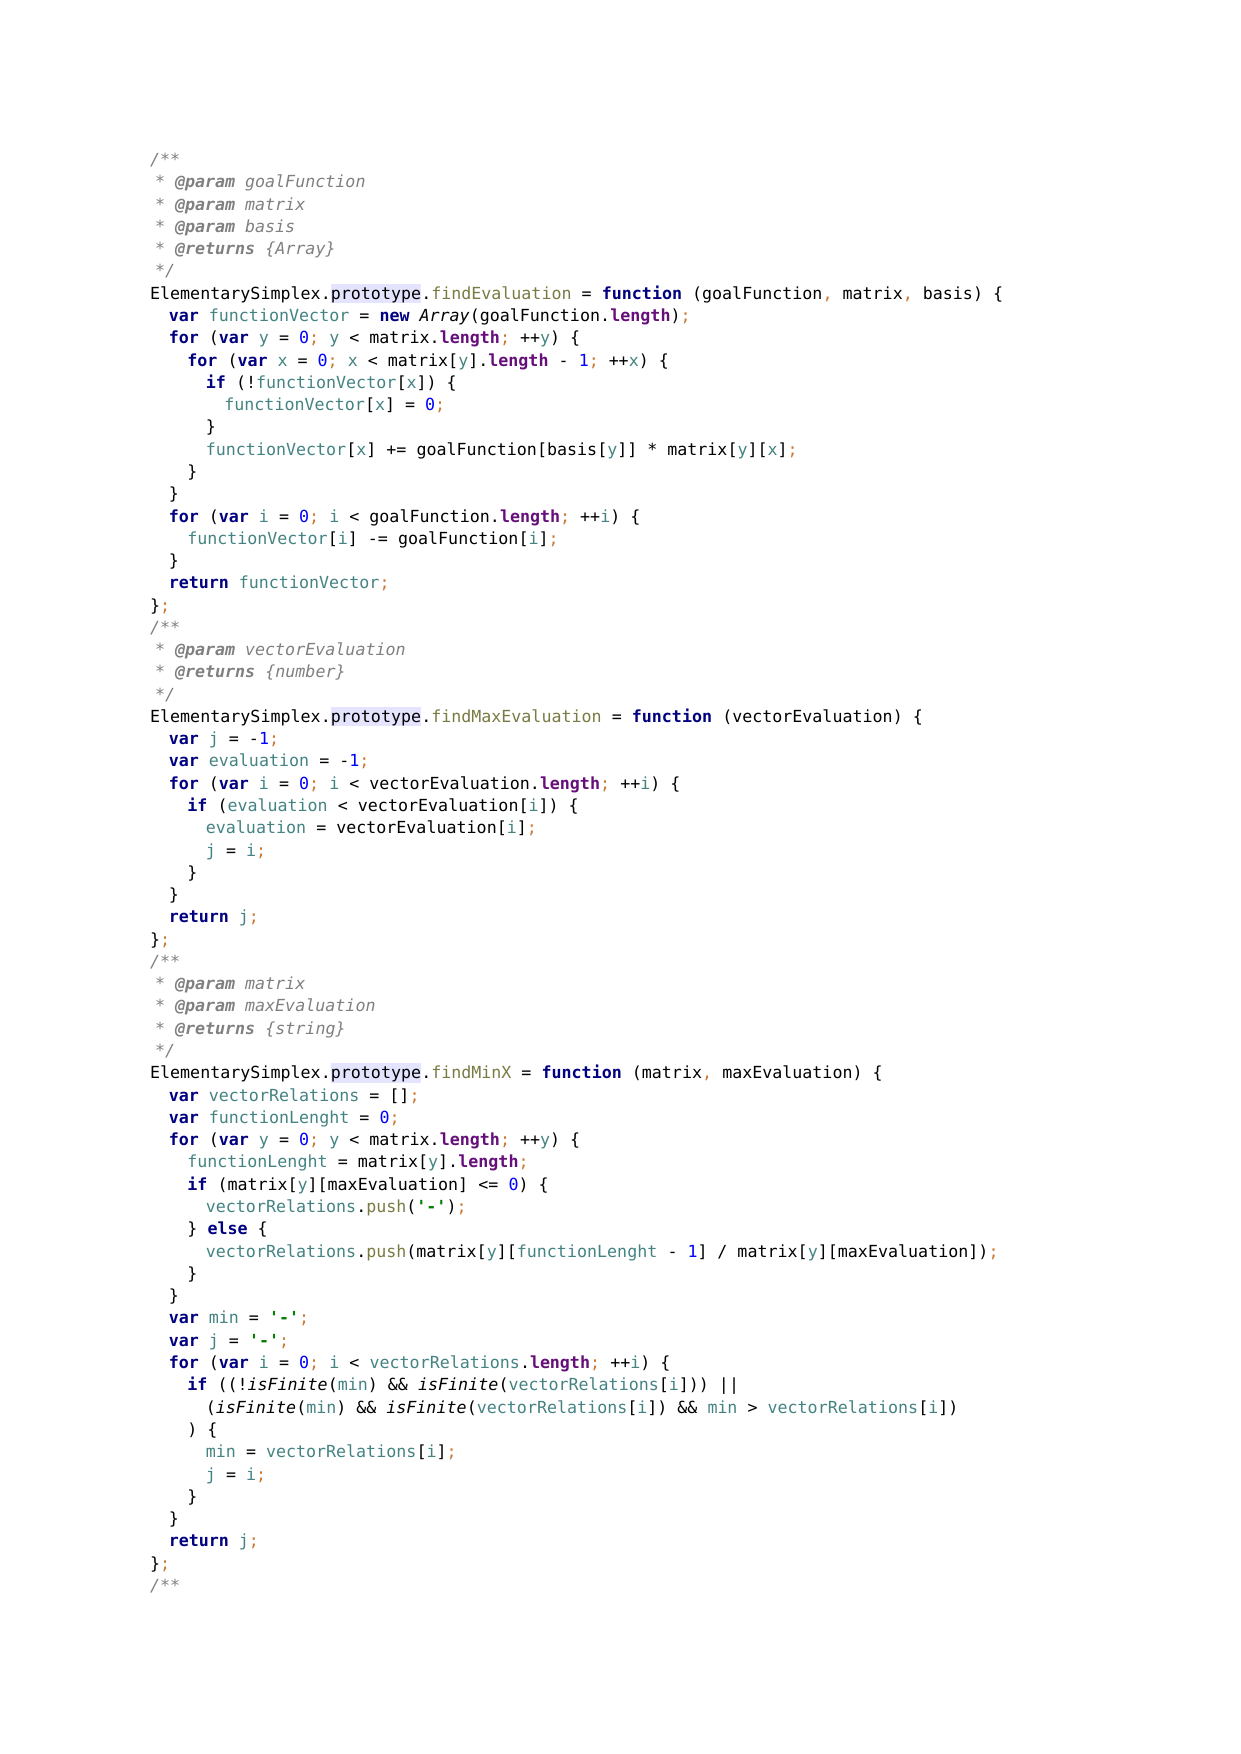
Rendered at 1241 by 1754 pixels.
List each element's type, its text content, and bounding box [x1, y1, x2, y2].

text */ [150, 1041, 1090, 1060]
text var functionLenght = 0; [150, 1108, 1090, 1127]
text return functionVector; [150, 573, 1090, 593]
text } [150, 1264, 1090, 1283]
text min = vectorRelations[i]; [150, 1442, 1090, 1461]
text functionLenght = matrix[y].length; [150, 1152, 1090, 1172]
text * @param vectorEvaluation [150, 640, 1090, 659]
text * @param goalFunction [150, 172, 1090, 192]
text } [150, 1487, 1090, 1506]
text /** [150, 150, 1090, 169]
text for (var i = 0; i < vectorRelations.length; ++i) { [150, 1353, 1090, 1372]
text /** [150, 1576, 1090, 1595]
text * @param basis [150, 217, 1090, 236]
text functionVector[i] -= goalFunction[i]; [150, 529, 1090, 548]
text * @param matrix [150, 974, 1090, 993]
text } [150, 863, 1090, 882]
text }; [150, 930, 1090, 949]
text * @param maxEvaluation [150, 996, 1090, 1016]
text var j = '-'; [150, 1331, 1090, 1350]
text for (var x = 0; x < matrix[y].length - 1; ++x) { [150, 350, 1090, 370]
text } [150, 1509, 1090, 1528]
text ElementarySimplex.prototype.findMinX = function (matrix, maxEvaluation) { [150, 1063, 1090, 1083]
text for (var i = 0; i < vectorEvaluation.length; ++i) { [150, 774, 1090, 793]
text * @returns {number} [150, 662, 1090, 682]
text } [150, 417, 1090, 437]
text functionVector[x] += goalFunction[basis[y]] * matrix[y][x]; [150, 439, 1090, 459]
text if (evaluation < vectorEvaluation[i]) { [150, 796, 1090, 815]
text } else { [150, 1219, 1090, 1238]
text functionVector[x] = 0; [150, 395, 1090, 414]
text /** [150, 952, 1090, 971]
text if ((!isFinite(min) && isFinite(vectorRelations[i])) || [150, 1375, 1090, 1394]
text } [150, 1286, 1090, 1305]
text evaluation = vectorEvaluation[i]; [150, 818, 1090, 838]
text var evaluation = -1; [150, 751, 1090, 771]
text */ [150, 684, 1090, 704]
text ElementarySimplex.prototype.findEvaluation = function (goalFunction, matrix, basis) { [150, 284, 1090, 303]
text var j = -1; [150, 729, 1090, 748]
text ) { [150, 1420, 1090, 1439]
text vectorRelations.push(matrix[y][functionLenght - 1] / matrix[y][maxEvaluation]); [150, 1241, 1090, 1261]
text (isFinite(min) && isFinite(vectorRelations[i]) && min > vectorRelations[i]) [150, 1397, 1090, 1417]
text j = i; [150, 841, 1090, 860]
text } [150, 551, 1090, 570]
text * @returns {Array} [150, 239, 1090, 258]
text * @param matrix [150, 194, 1090, 214]
text /** [150, 618, 1090, 637]
text vectorRelations.push('-'); [150, 1197, 1090, 1216]
text for (var y = 0; y < matrix.length; ++y) { [150, 328, 1090, 347]
text */ [150, 261, 1090, 281]
text if (!functionVector[x]) { [150, 373, 1090, 392]
text } [150, 885, 1090, 904]
text var min = '-'; [150, 1308, 1090, 1328]
text }; [150, 1553, 1090, 1573]
text return j; [150, 1531, 1090, 1551]
text } [150, 462, 1090, 481]
text } [150, 484, 1090, 503]
text for (var y = 0; y < matrix.length; ++y) { [150, 1130, 1090, 1149]
text if (matrix[y][maxEvaluation] <= 0) { [150, 1174, 1090, 1194]
text j = i; [150, 1464, 1090, 1484]
text for (var i = 0; i < goalFunction.length; ++i) { [150, 506, 1090, 526]
text }; [150, 596, 1090, 615]
text return j; [150, 907, 1090, 927]
text ElementarySimplex.prototype.findMaxEvaluation = function (vectorEvaluation) { [150, 707, 1090, 726]
text * @returns {string} [150, 1019, 1090, 1038]
text var functionVector = new Array(goalFunction.length); [150, 306, 1090, 325]
text var vectorRelations = []; [150, 1085, 1090, 1105]
